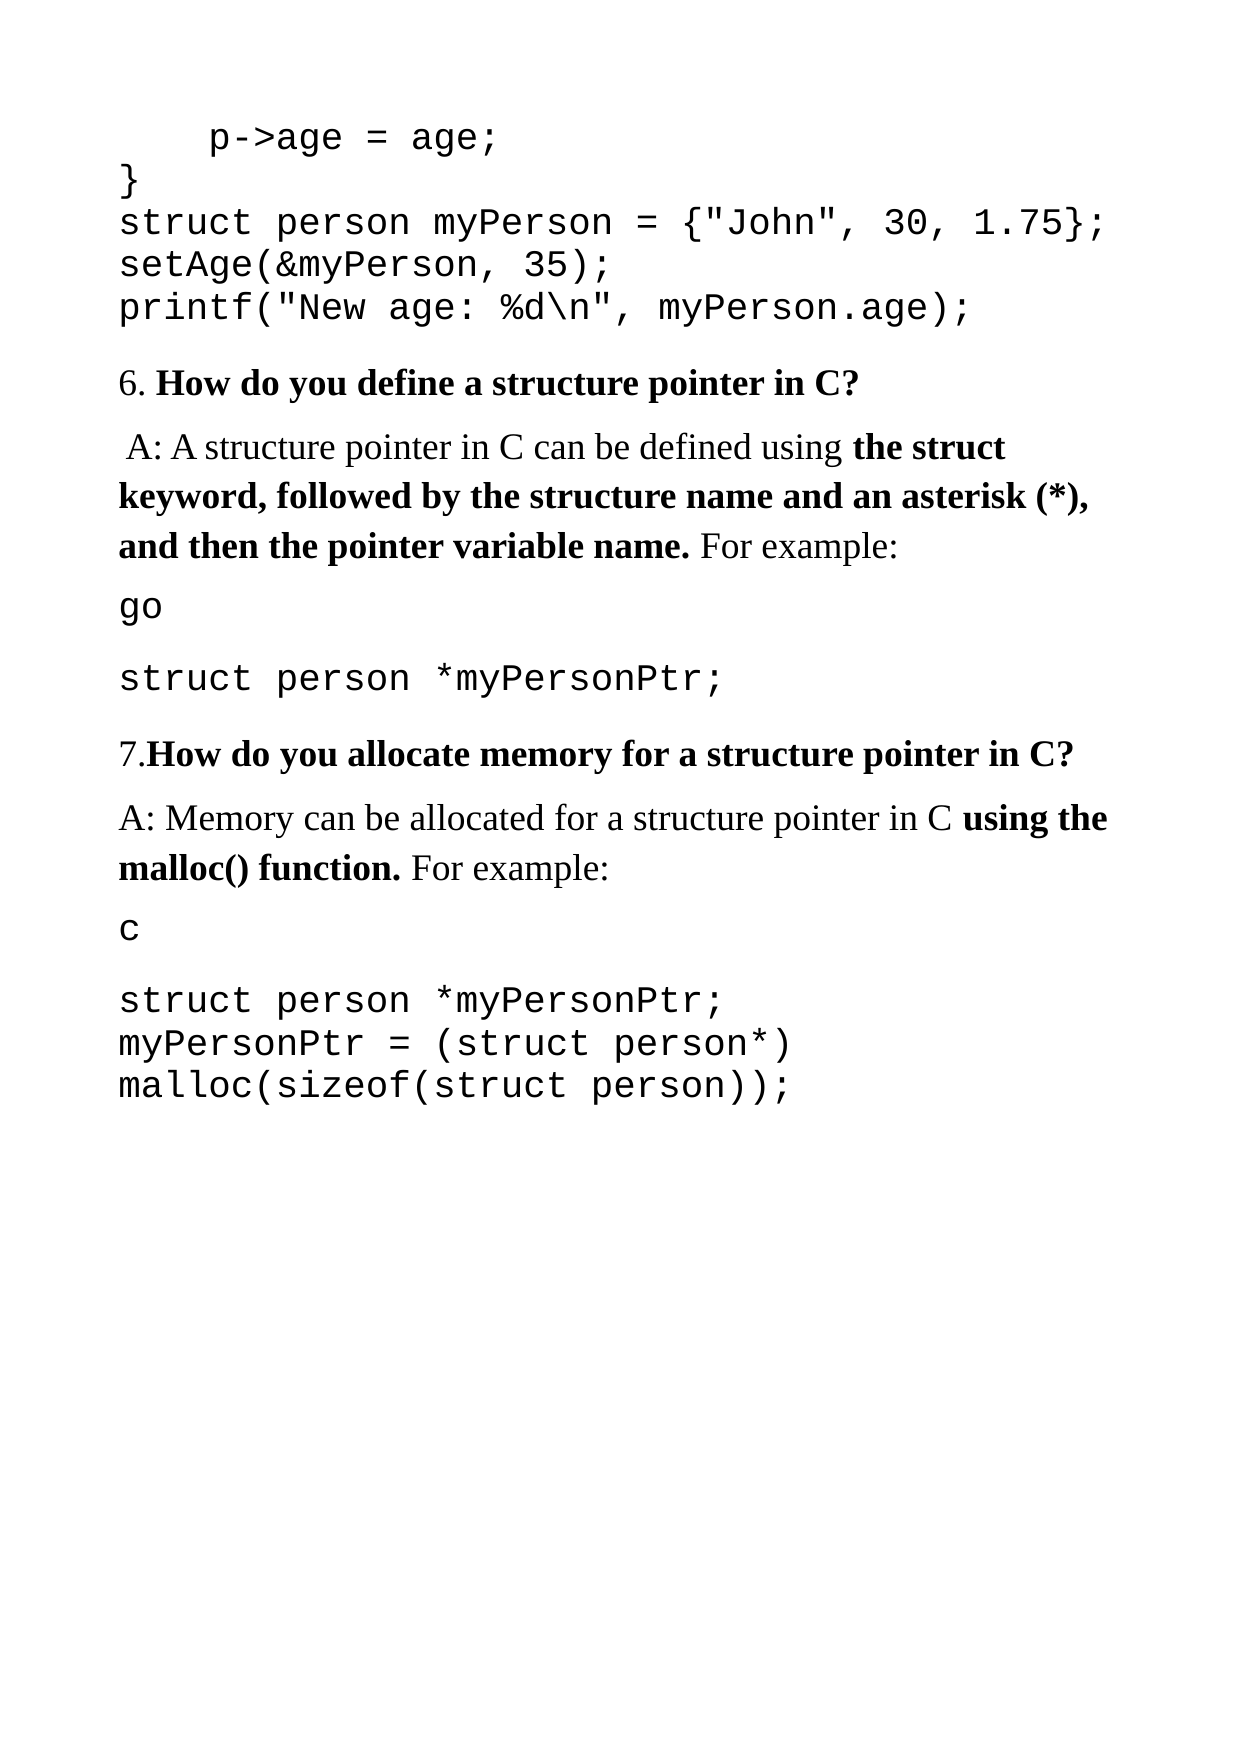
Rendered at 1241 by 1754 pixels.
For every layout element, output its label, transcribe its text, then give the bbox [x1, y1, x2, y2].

text printf("New age: %d\n", myPerson.age); [118, 288, 1122, 331]
text setAge(&myPerson, 35); [118, 246, 1122, 288]
text struct person *myPersonPtr; [118, 981, 1122, 1024]
text struct person myPerson = {"John", 30, 1.75}; [118, 203, 1122, 246]
text } [118, 161, 1122, 203]
text A: A structure pointer in C can be defined using the struct keyword, followed by the structure name and an asterisk (*), and then the pointer variable name. For example: [118, 424, 1122, 567]
text c [118, 909, 1122, 952]
text 6. How do you define a structure pointer in C? [118, 360, 1122, 403]
text p->age = age; [118, 118, 1122, 161]
text 7.How do you allocate memory for a structure pointer in C? [118, 732, 1122, 775]
text struct person *myPersonPtr; [118, 659, 1122, 702]
text A: Memory can be allocated for a structure pointer in C using the malloc() function. For example: [118, 796, 1122, 888]
text go [118, 588, 1122, 630]
text myPersonPtr = (struct person*) malloc(sizeof(struct person)); [118, 1024, 1122, 1109]
